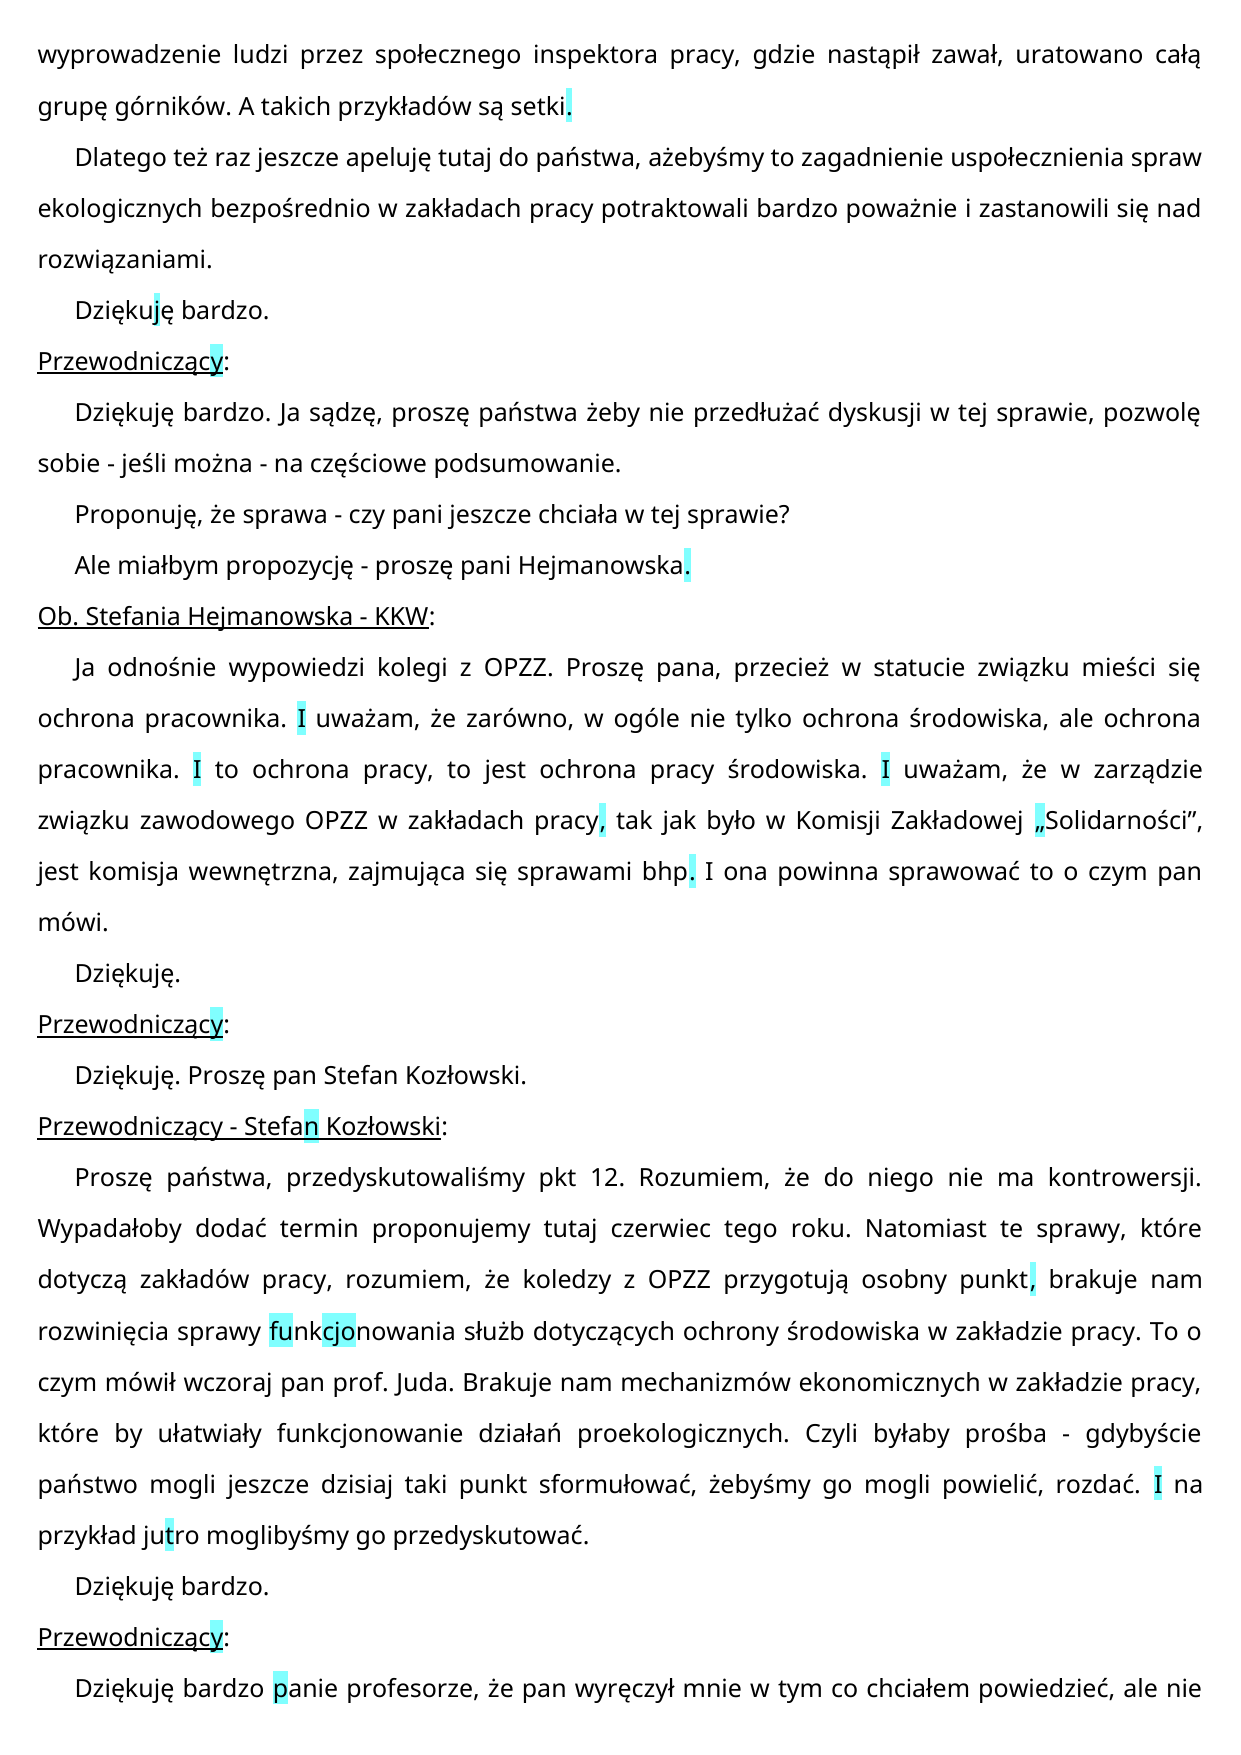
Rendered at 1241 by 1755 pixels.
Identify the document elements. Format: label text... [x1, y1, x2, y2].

text Proponuję, że sprawa - czy pani jeszcze chciała w tej sprawie? [37, 497, 1203, 531]
text wyprowadzenie ludzi przez społecznego inspektora pracy, gdzie nastąpił zawał, uratowano całą grupę górników. A takich przykładów są setki. [37, 37, 1203, 122]
text Dziękuję bardzo panie profesorze, że pan wyręczył mnie w tym co chciałem powiedzieć, ale nie [37, 1671, 1203, 1704]
text Przewodniczący: [37, 1619, 1203, 1653]
text Ja odnośnie wypowiedzi kolegi z OPZZ. Proszę pana, przecież w statucie związku mieści się ochrona pracownika. I uważam, że zarówno, w ogóle nie tylko ochrona środowiska, ale ochrona pracownika. I to ochrona pracy, to jest ochrona pracy środowiska. I uważam, że w zarządzie związku zawodowego OPZZ w zakładach pracy, tak jak było w Komisji Zakładowej „Solidarności”, jest komisja wewnętrzna, zajmująca się sprawami bhp. I ona powinna sprawować to o czym pan mówi. [37, 650, 1203, 939]
text Dziękuję. [37, 956, 1203, 990]
text Dziękuję bardzo. Ja sądzę, proszę państwa żeby nie przedłużać dyskusji w tej sprawie, pozwolę sobie - jeśli można - na częściowe podsumowanie. [37, 394, 1203, 479]
text Przewodniczący - Stefan Kozłowski: [37, 1109, 1203, 1143]
text Dziękuję. Proszę pan Stefan Kozłowski. [37, 1058, 1203, 1092]
text Przewodniczący: [37, 343, 1203, 377]
text Dziękuję bardzo. [37, 1568, 1203, 1602]
text Ob. Stefania Hejmanowska - KKW: [37, 599, 1203, 633]
text Ale miałbym propozycję - proszę pani Hejmanowska. [37, 548, 1203, 582]
text Przewodniczący: [37, 1007, 1203, 1041]
text Dlatego też raz jeszcze apeluję tutaj do państwa, ażebyśmy to zagadnienie uspołecznienia spraw ekologicznych bezpośrednio w zakładach pracy potraktowali bardzo poważnie i zastanowili się nad rozwiązaniami. [37, 139, 1203, 275]
text Proszę państwa, przedyskutowaliśmy pkt 12. Rozumiem, że do niego nie ma kontrowersji. Wypadałoby dodać termin proponujemy tutaj czerwiec tego roku. Natomiast te sprawy, które dotyczą zakładów pracy, rozumiem, że koledzy z OPZZ przygotują osobny punkt, brakuje nam rozwinięcia sprawy funkcjonowania służb dotyczących ochrony środowiska w zakładzie pracy. To o czym mówił wczoraj pan prof. Juda. Brakuje nam mechanizmów ekonomicznych w zakładzie pracy, które by ułatwiały funkcjonowanie działań proekologicznych. Czyli byłaby prośba - gdybyście państwo mogli jeszcze dzisiaj taki punkt sformułować, żebyśmy go mogli powielić, rozdać. I na przykład jutro moglibyśmy go przedyskutować. [37, 1160, 1203, 1551]
text Dziękuję bardzo. [37, 292, 1203, 326]
